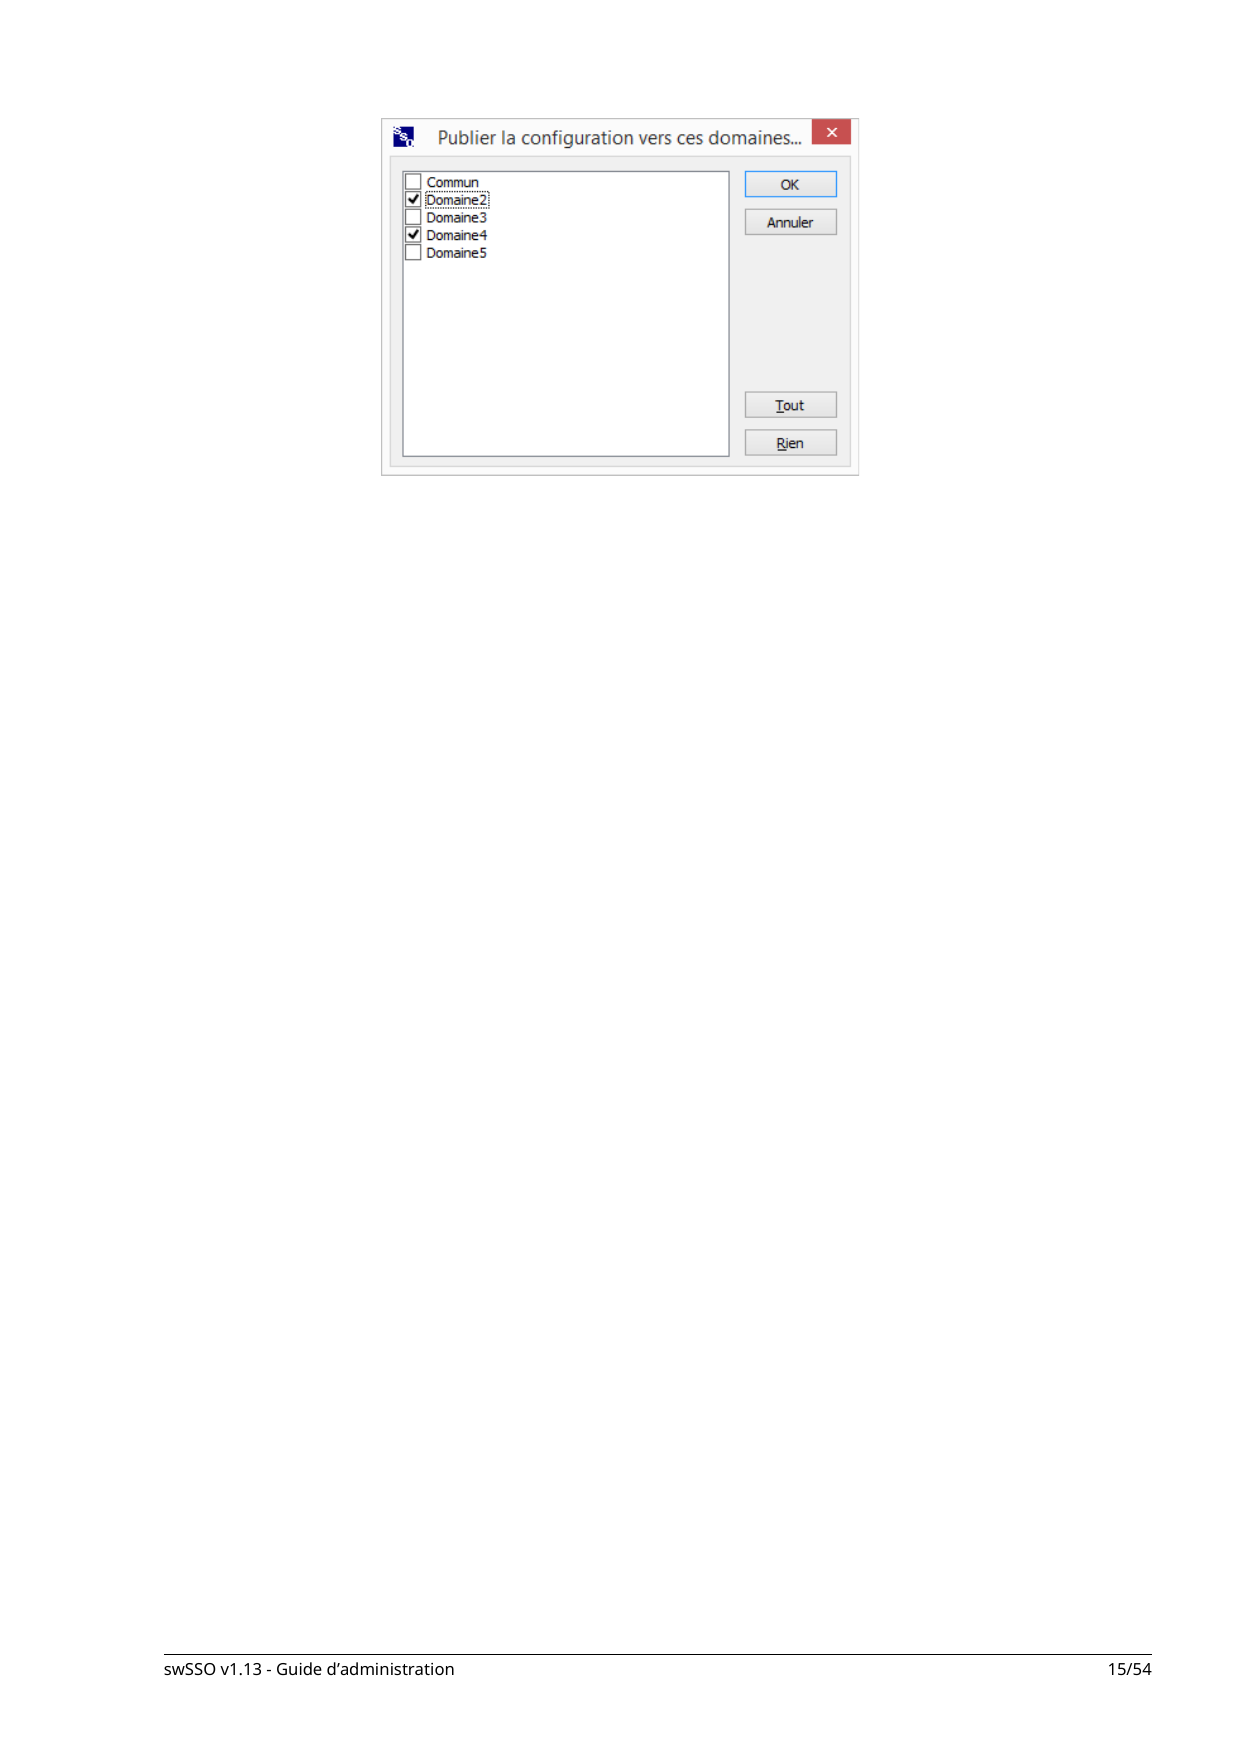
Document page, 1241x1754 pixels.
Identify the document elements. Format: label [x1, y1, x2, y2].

picture [381, 118, 860, 476]
